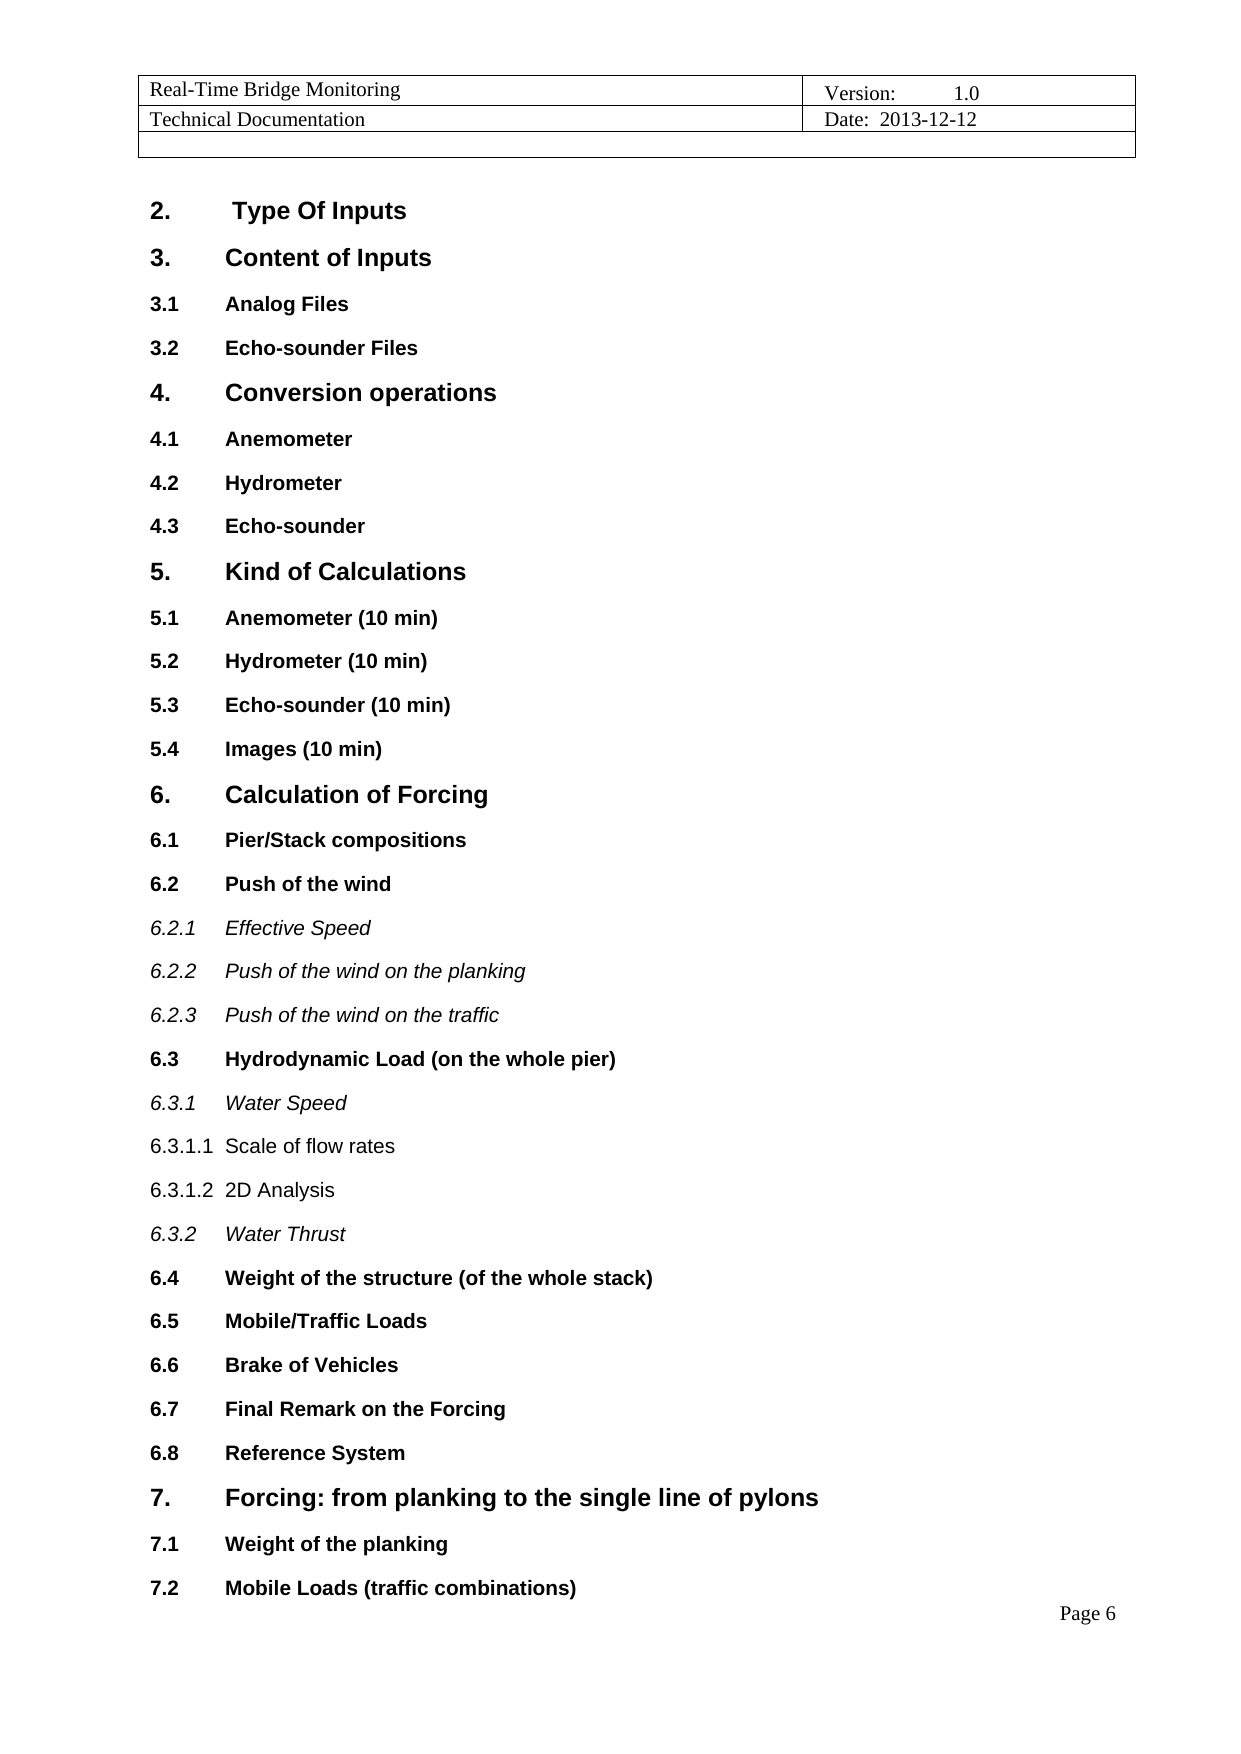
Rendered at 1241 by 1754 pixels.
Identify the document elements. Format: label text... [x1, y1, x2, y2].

subtitle Hydrometer [150, 469, 1090, 494]
subtitle 2D Analysis [150, 1177, 1090, 1202]
subtitle Conversion operations [150, 378, 1090, 407]
subtitle Echo-sounder Files [150, 334, 1090, 359]
subtitle Hydrometer (10 min) [150, 648, 1090, 673]
subtitle Push of the wind on the planking [150, 958, 1090, 983]
subtitle Weight of the planking [150, 1531, 1090, 1556]
subtitle Analog Files [150, 291, 1090, 316]
subtitle Water Speed [150, 1089, 1090, 1114]
subtitle Reference System [150, 1439, 1090, 1464]
subtitle Forcing: from planking to the single line of pylons [150, 1483, 1090, 1512]
subtitle Images (10 min) [150, 736, 1090, 761]
subtitle Pier/Stack compositions [150, 827, 1090, 852]
subtitle Anemometer [150, 426, 1090, 451]
subtitle Calculation of Forcing [150, 779, 1090, 808]
subtitle Push of the wind [150, 871, 1090, 896]
subtitle Hydrodynamic Load (on the whole pier) [150, 1046, 1090, 1071]
subtitle Anemometer (10 min) [150, 604, 1090, 629]
subtitle Content of Inputs [150, 243, 1090, 272]
subtitle Final Remark on the Forcing [150, 1396, 1090, 1421]
subtitle Scale of flow rates [150, 1133, 1090, 1158]
subtitle Mobile Loads (traffic combinations) [150, 1574, 1090, 1599]
subtitle Brake of Vehicles [150, 1352, 1090, 1377]
subtitle Water Thrust [150, 1221, 1090, 1246]
subtitle Effective Speed [150, 914, 1090, 939]
subtitle Echo-sounder (10 min) [150, 692, 1090, 717]
subtitle Kind of Calculations [150, 557, 1090, 586]
subtitle Type Of Inputs [150, 196, 1090, 224]
subtitle Weight of the structure (of the whole stack) [150, 1264, 1090, 1289]
subtitle Push of the wind on the traffic [150, 1002, 1090, 1027]
subtitle Echo-sounder [150, 513, 1090, 538]
subtitle Mobile/Traffic Loads [150, 1308, 1090, 1333]
